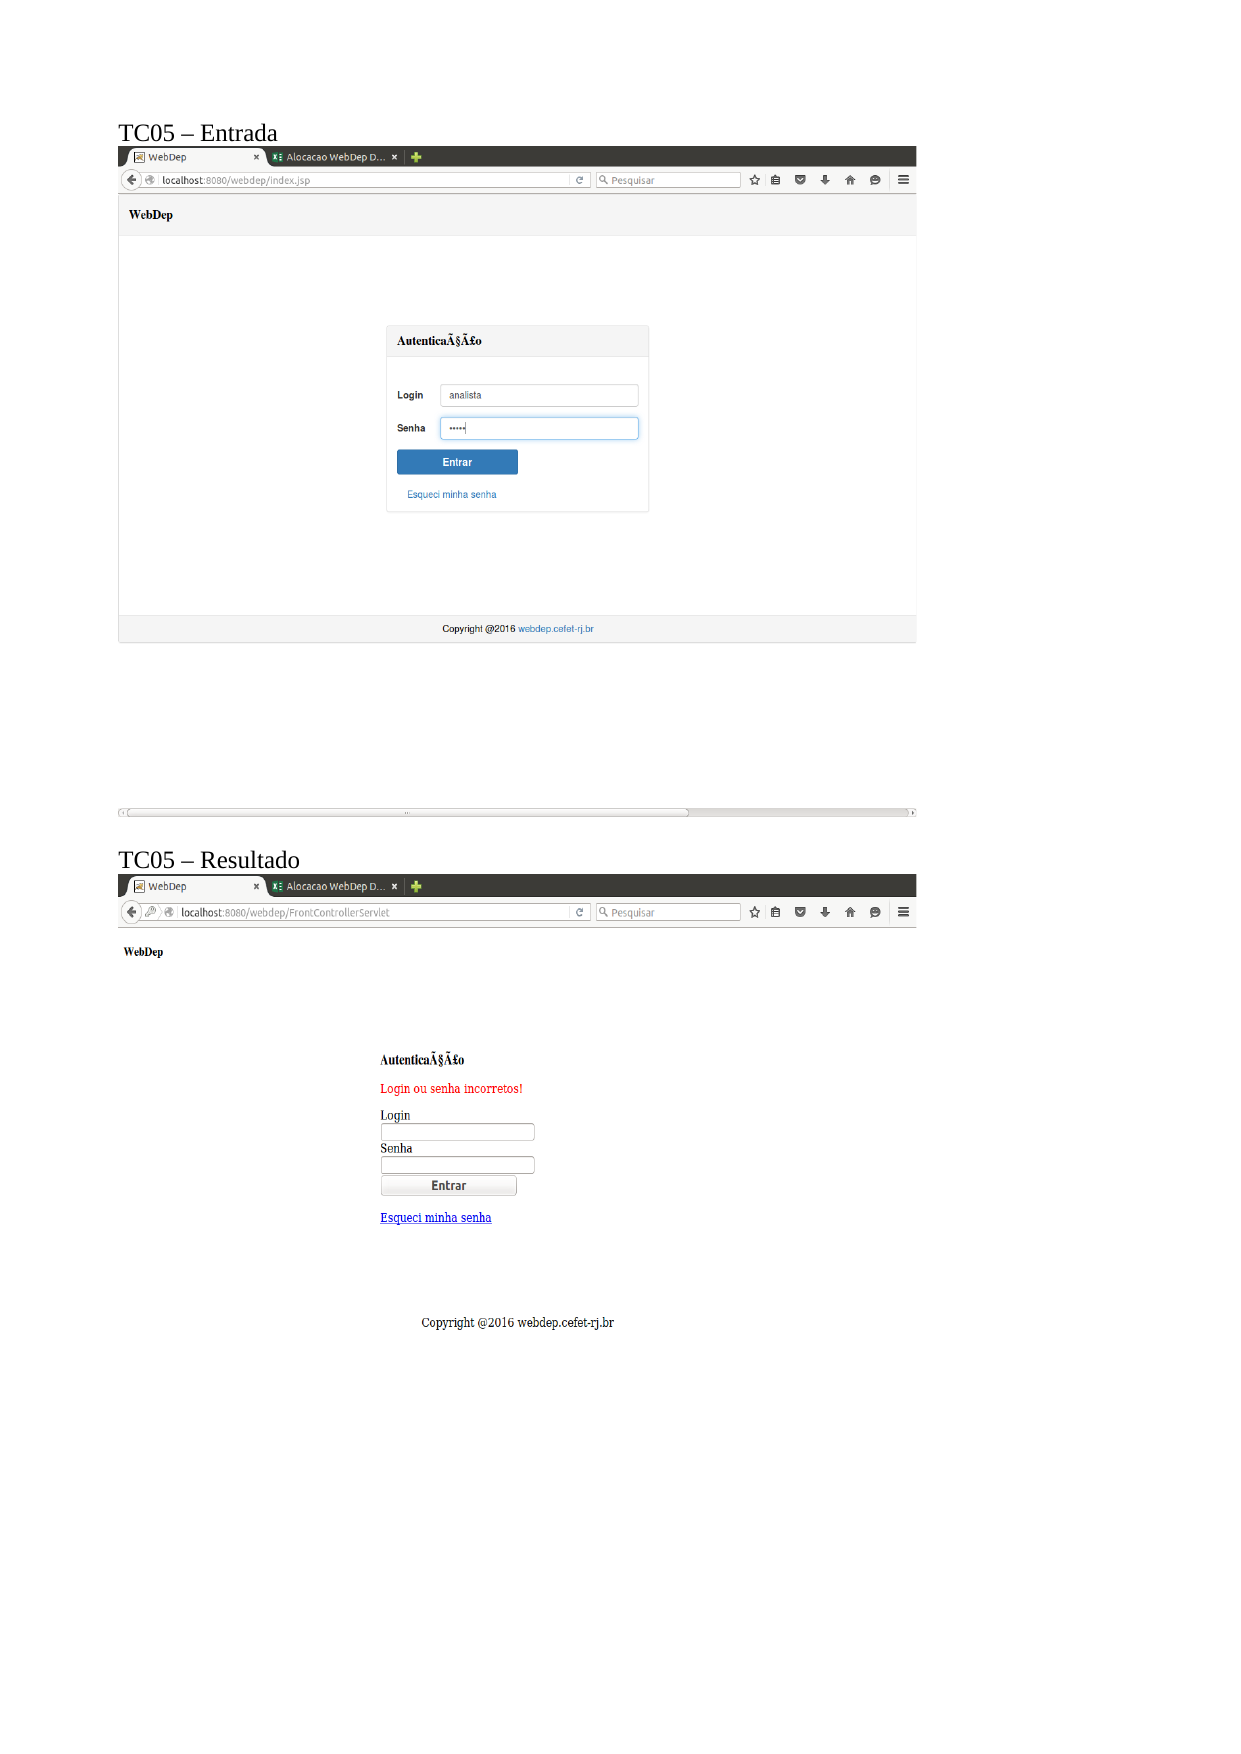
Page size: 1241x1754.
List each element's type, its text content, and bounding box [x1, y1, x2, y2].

text TC05 – Entrada [118, 118, 1122, 147]
text TC05 – Resultado [118, 846, 1122, 874]
